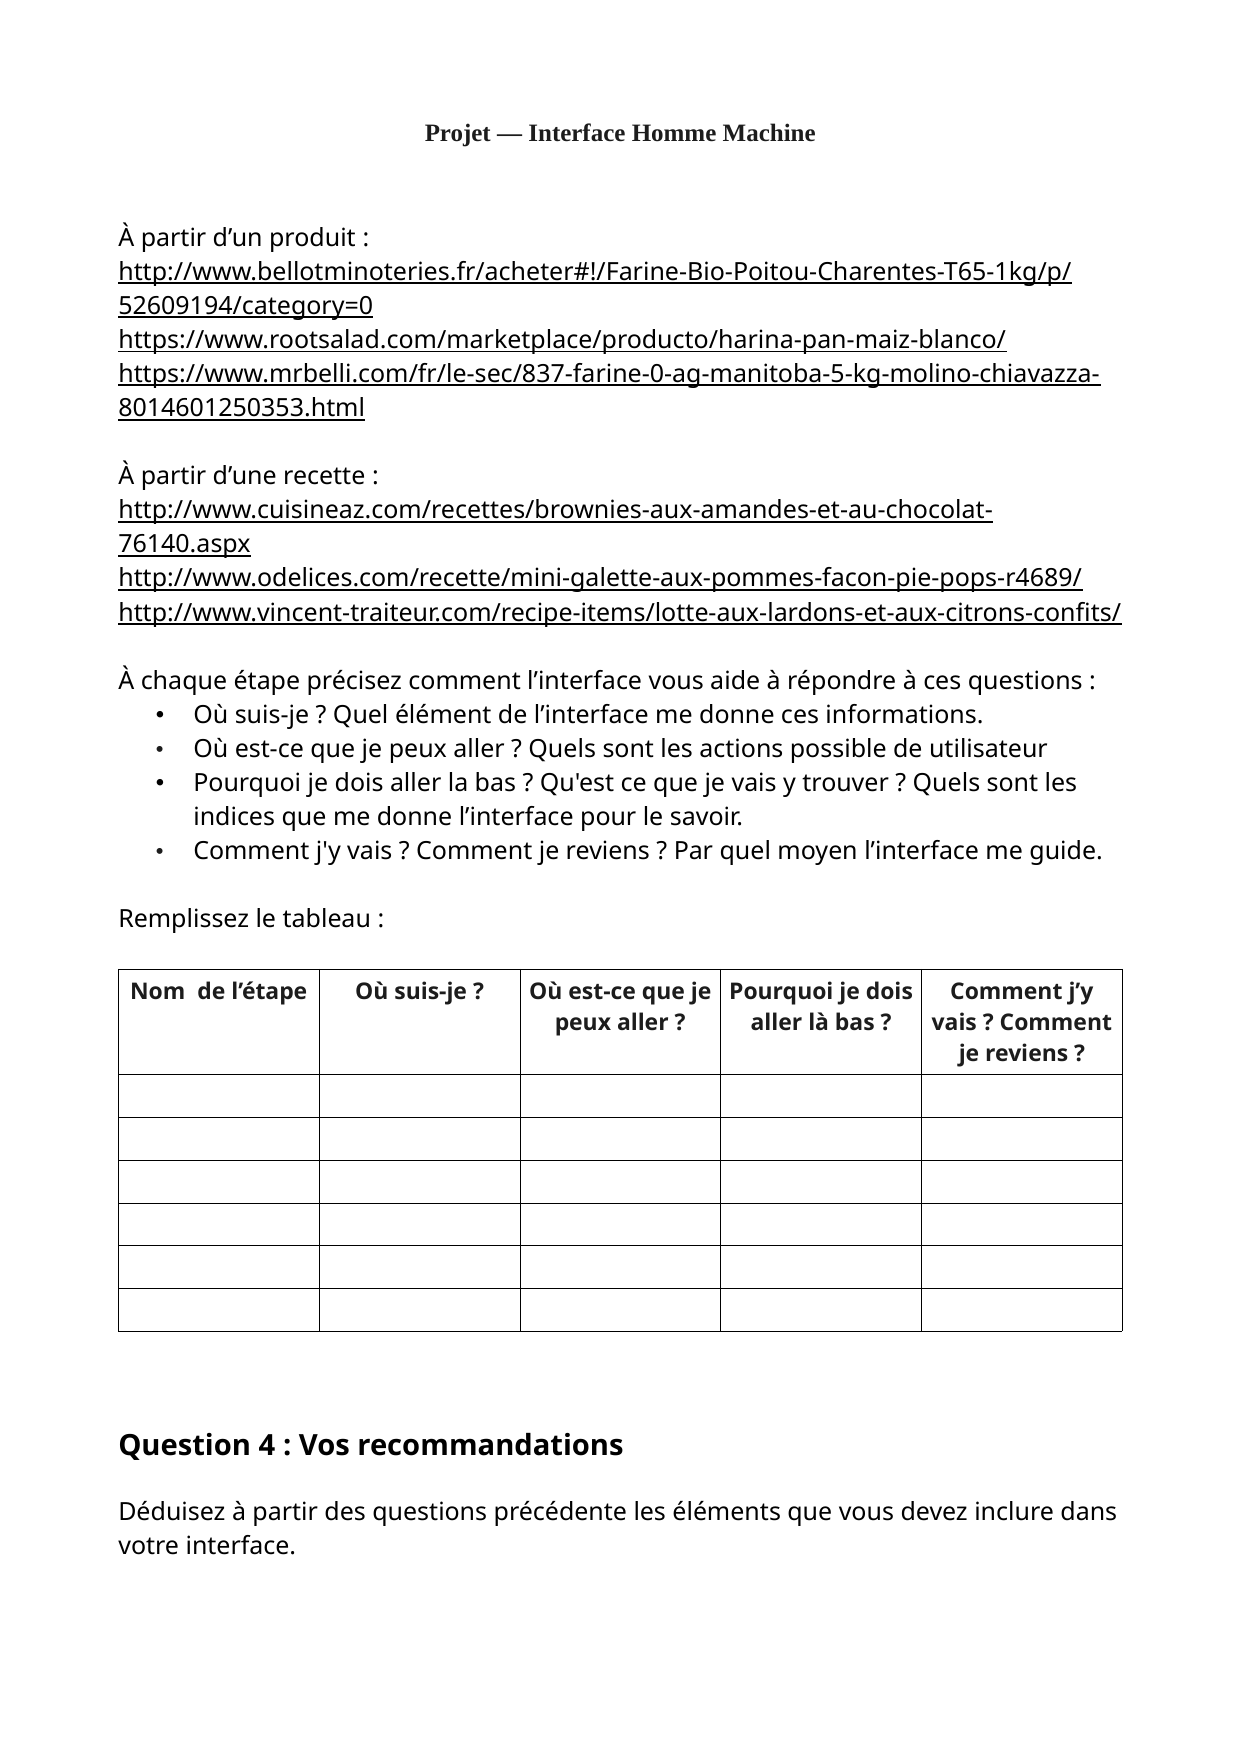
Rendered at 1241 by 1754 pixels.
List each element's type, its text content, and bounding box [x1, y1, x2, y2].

table_cell [721, 1246, 921, 1288]
subtitle Question 4 : Vos recommandations [118, 1424, 1122, 1464]
table_cell [521, 1118, 720, 1160]
table_cell [721, 1289, 921, 1331]
table_header Pourquoi je dois aller là bas ? [721, 970, 921, 1074]
table_cell [119, 1289, 319, 1331]
list Comment j'y vais ? Comment je reviens ? Par quel moyen l’interface me guide. [156, 833, 1122, 867]
table_header Nom de l’étape [119, 970, 319, 1074]
text http://www.cuisineaz.com/recettes/brownies-aux-amandes-et-au-chocolat-76140.aspx [118, 492, 1122, 560]
table_header Où suis-je ? [320, 970, 520, 1074]
list Pourquoi je dois aller la bas ? Qu'est ce que je vais y trouver ? Quels sont les indices que me donne l’interface pour le savoir. [156, 764, 1122, 833]
table_cell [721, 1204, 921, 1245]
table_cell [922, 1246, 1122, 1288]
text https://www.mrbelli.com/fr/le-sec/837-farine-0-ag-manitoba-5-kg-molino-chiavazza-8014601250353.html [118, 356, 1122, 424]
table_cell [119, 1075, 319, 1117]
table_cell [922, 1289, 1122, 1331]
table_cell [521, 1246, 720, 1288]
table_cell [922, 1118, 1122, 1160]
table_cell [721, 1118, 921, 1160]
table_header Où est-ce que je peux aller ? [521, 970, 720, 1074]
table_cell [119, 1204, 319, 1245]
text Déduisez à partir des questions précédente les éléments que vous devez inclure dans votre interface. [118, 1493, 1122, 1562]
list Où suis-je ? Quel élément de l’interface me donne ces informations. [156, 696, 1122, 730]
list Où est-ce que je peux aller ? Quels sont les actions possible de utilisateur [156, 730, 1122, 764]
table_cell [320, 1075, 520, 1117]
text À partir d’un produit : [118, 219, 1122, 253]
table_cell [320, 1204, 520, 1245]
table_cell [119, 1246, 319, 1288]
text Remplissez le tableau : [118, 901, 1122, 935]
table_cell [721, 1161, 921, 1203]
table_cell [119, 1118, 319, 1160]
table_cell [521, 1204, 720, 1245]
table_cell [320, 1161, 520, 1203]
table_cell [320, 1246, 520, 1288]
table_cell [320, 1289, 520, 1331]
table_cell [721, 1075, 921, 1117]
table_header Comment j’y vais ? Comment je reviens ? [922, 970, 1122, 1074]
table_cell [922, 1075, 1122, 1117]
table_cell [922, 1161, 1122, 1203]
text http://www.bellotminoteries.fr/acheter#!/Farine-Bio-Poitou-Charentes-T65-1kg/p/52609194/category=0 [118, 253, 1122, 322]
text À chaque étape précisez comment l’interface vous aide à répondre à ces questions : [118, 662, 1122, 696]
table_cell [119, 1161, 319, 1203]
table_cell [320, 1118, 520, 1160]
table_cell [521, 1161, 720, 1203]
table_cell [521, 1289, 720, 1331]
text À partir d’une recette : [118, 458, 1122, 492]
text http://www.vincent-traiteur.com/recipe-items/lotte-aux-lardons-et-aux-citrons-confits/ [118, 594, 1122, 623]
table_cell [922, 1204, 1122, 1245]
text http://www.odelices.com/recette/mini-galette-aux-pommes-facon-pie-pops-r4689/ [118, 560, 1122, 594]
table_cell [521, 1075, 720, 1117]
text https://www.rootsalad.com/marketplace/producto/harina-pan-maiz-blanco/ [118, 322, 1122, 356]
